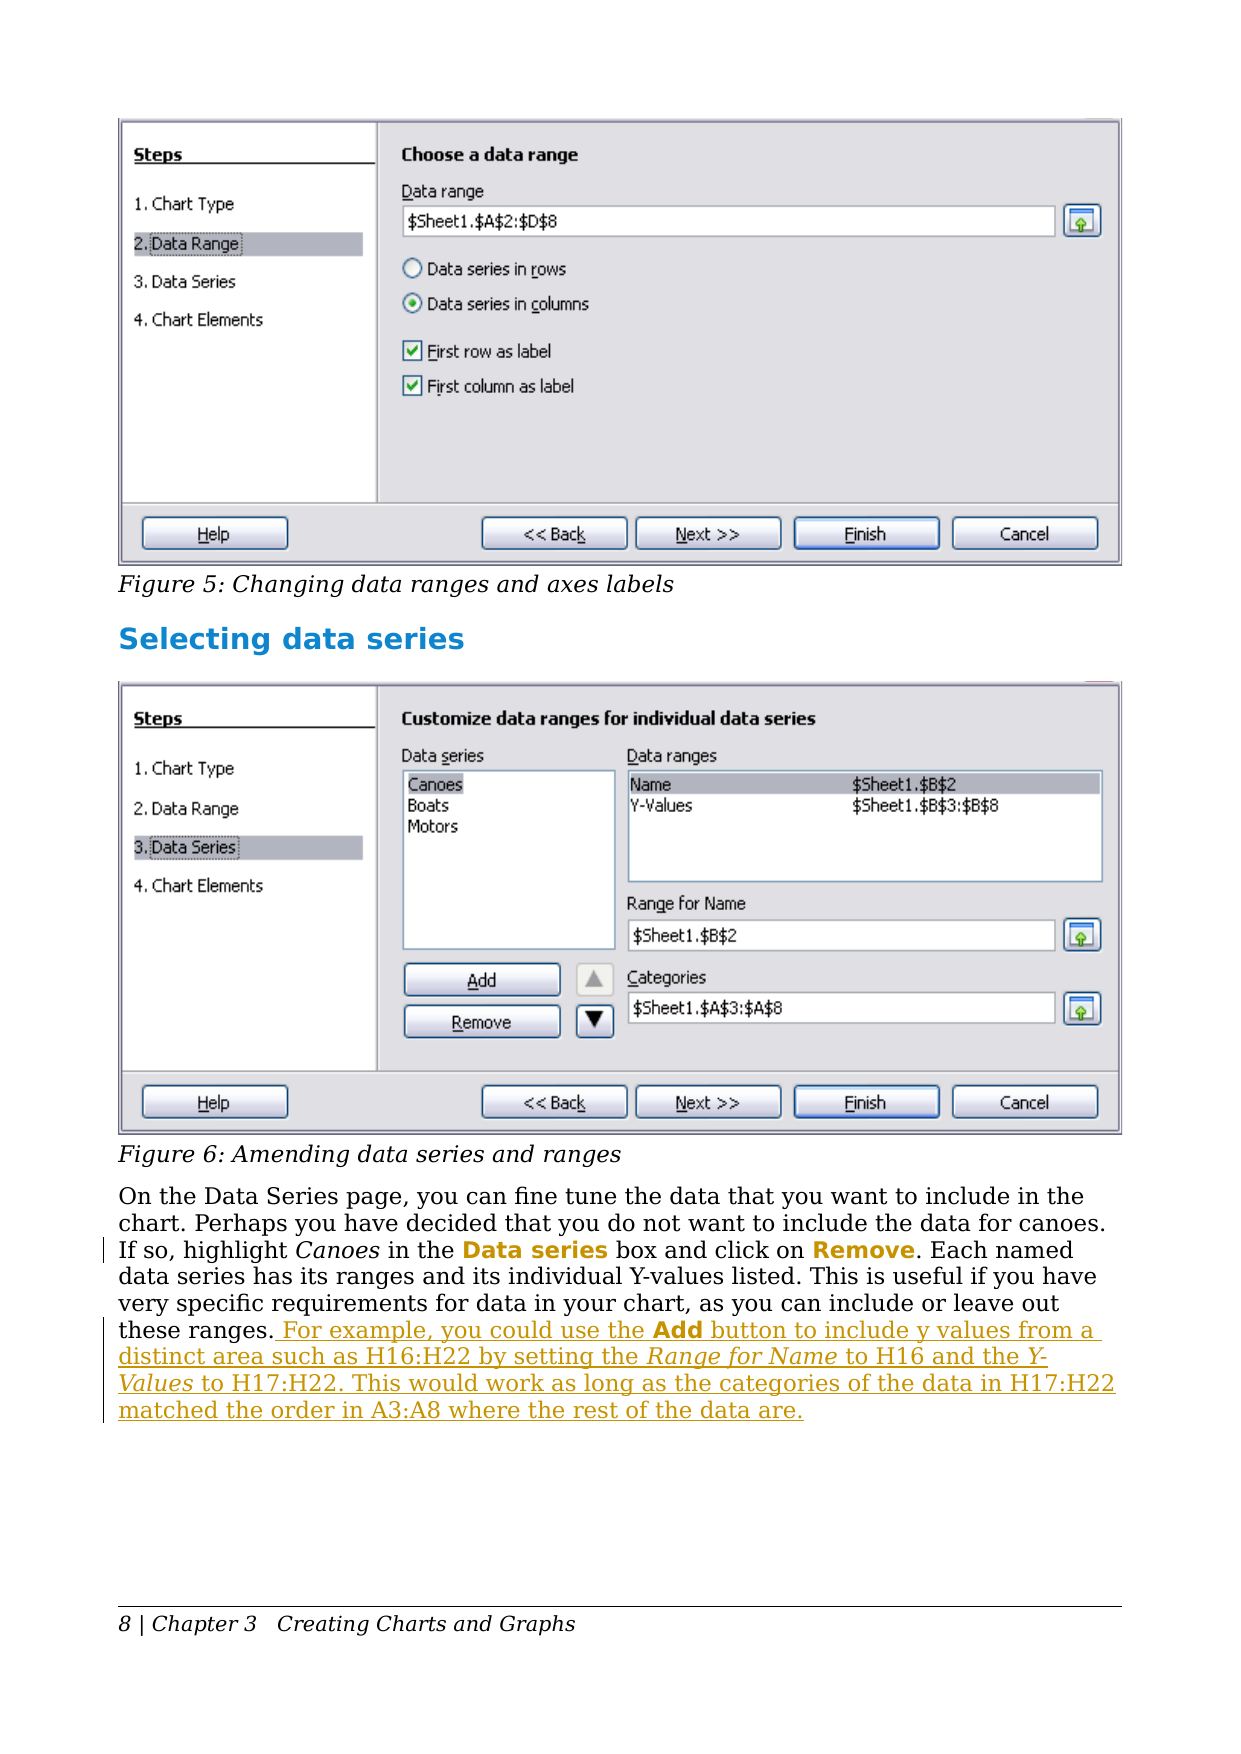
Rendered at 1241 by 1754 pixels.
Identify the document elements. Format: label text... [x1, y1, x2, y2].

picture [118, 118, 1123, 566]
text On the Data Series page, you can fine tune the data that you want to include in the chart. Perhaps you have decided that you do not want to include the data for canoes. If so, highlight Canoes in the Data series box and click on Remove. Each named data series has its ranges and its individual Y-values listed. This is useful if you have very specific requirements for data in your chart, as you can include or leave out these ranges. For example, you could use the Add button to include y values from a distinct area such as H16:H22 by setting the Range for Name to H16 and the Y-Values to H17:H22. This would work as long as the categories of the data in H17:H22 matched the order in A3:A8 where the rest of the data are. [118, 1183, 1122, 1423]
picture [118, 681, 1123, 1135]
text Figure 5: Changing data ranges and axes labels [118, 572, 1122, 598]
subtitle Selecting data series [118, 623, 1122, 657]
text Figure 6: Amending data series and ranges [118, 1141, 1122, 1167]
